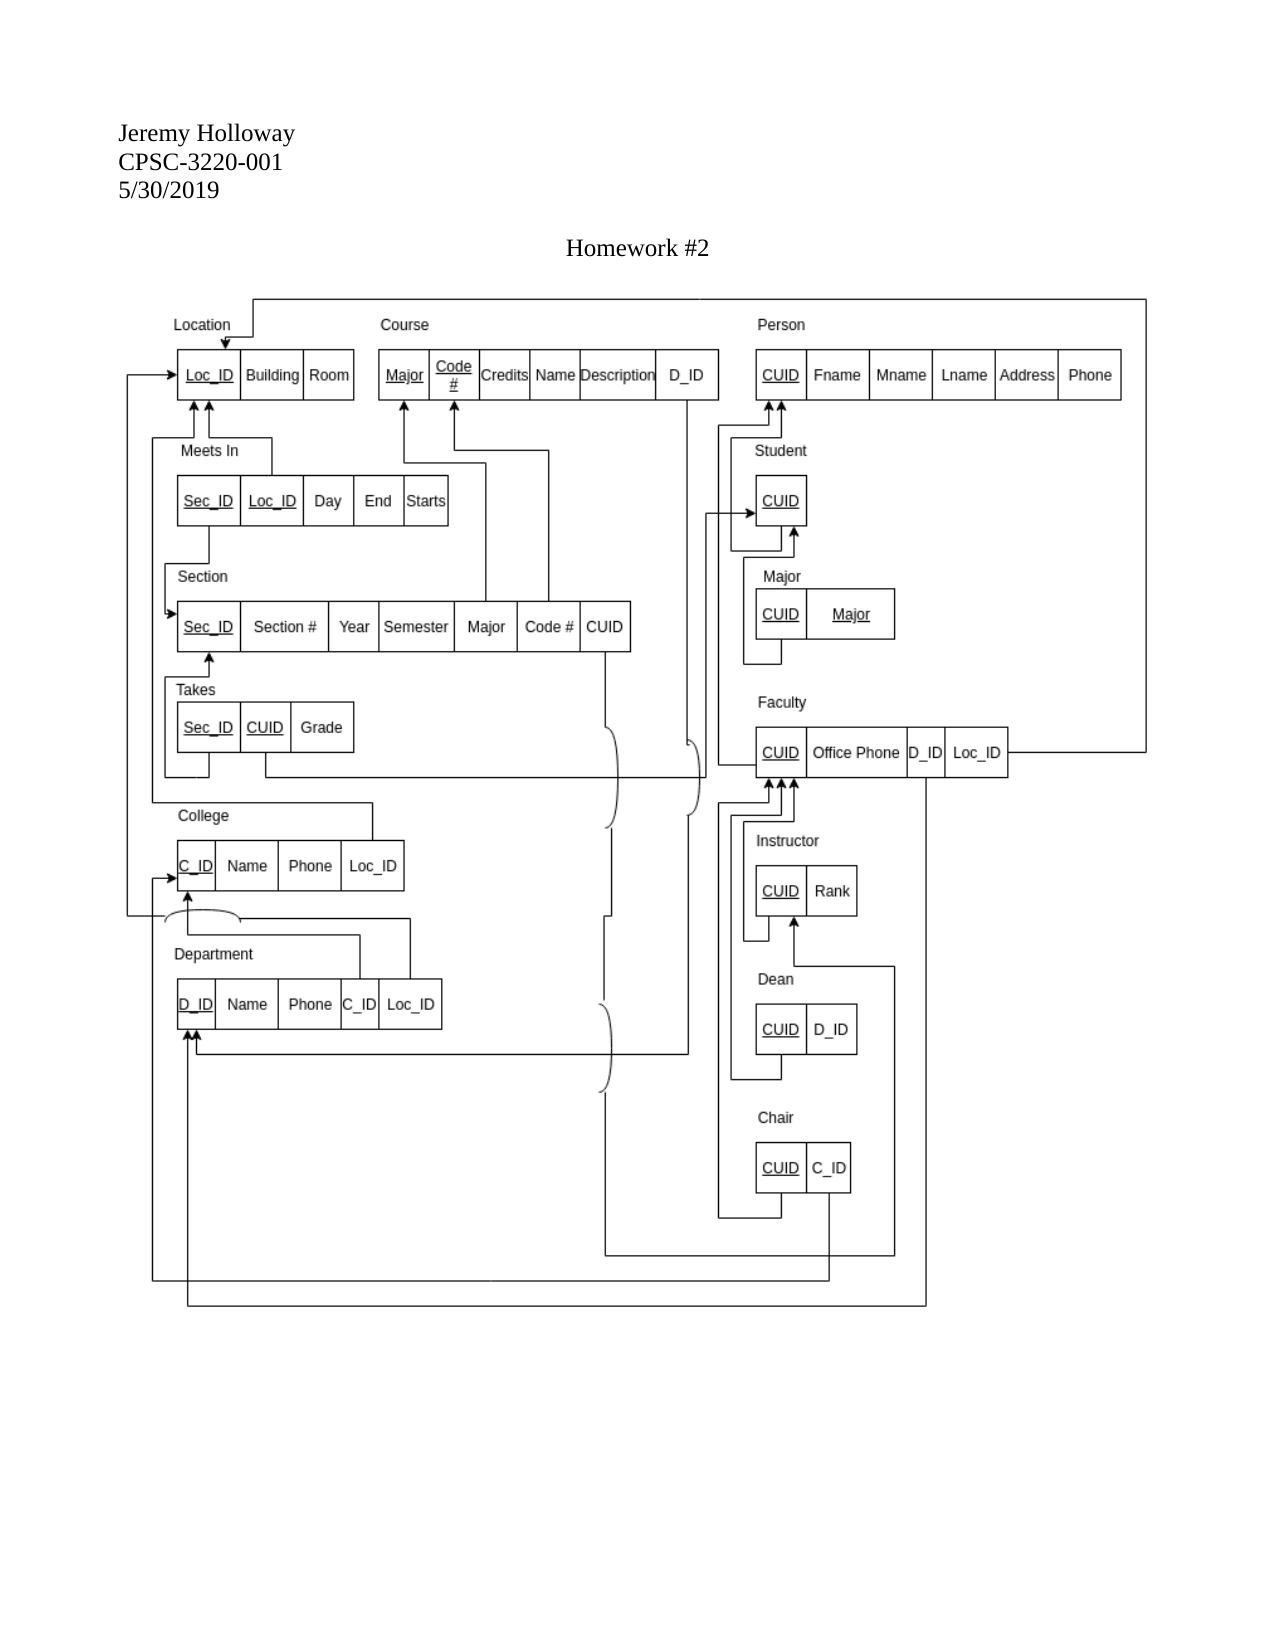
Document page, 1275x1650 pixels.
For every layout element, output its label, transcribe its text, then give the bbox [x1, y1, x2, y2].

text 5/30/2019 [118, 176, 1157, 204]
text Jeremy Holloway [118, 118, 1157, 147]
text Homework #2 [118, 233, 1157, 262]
text CPSC-3220-001 [118, 147, 1157, 176]
picture [118, 290, 1157, 1317]
